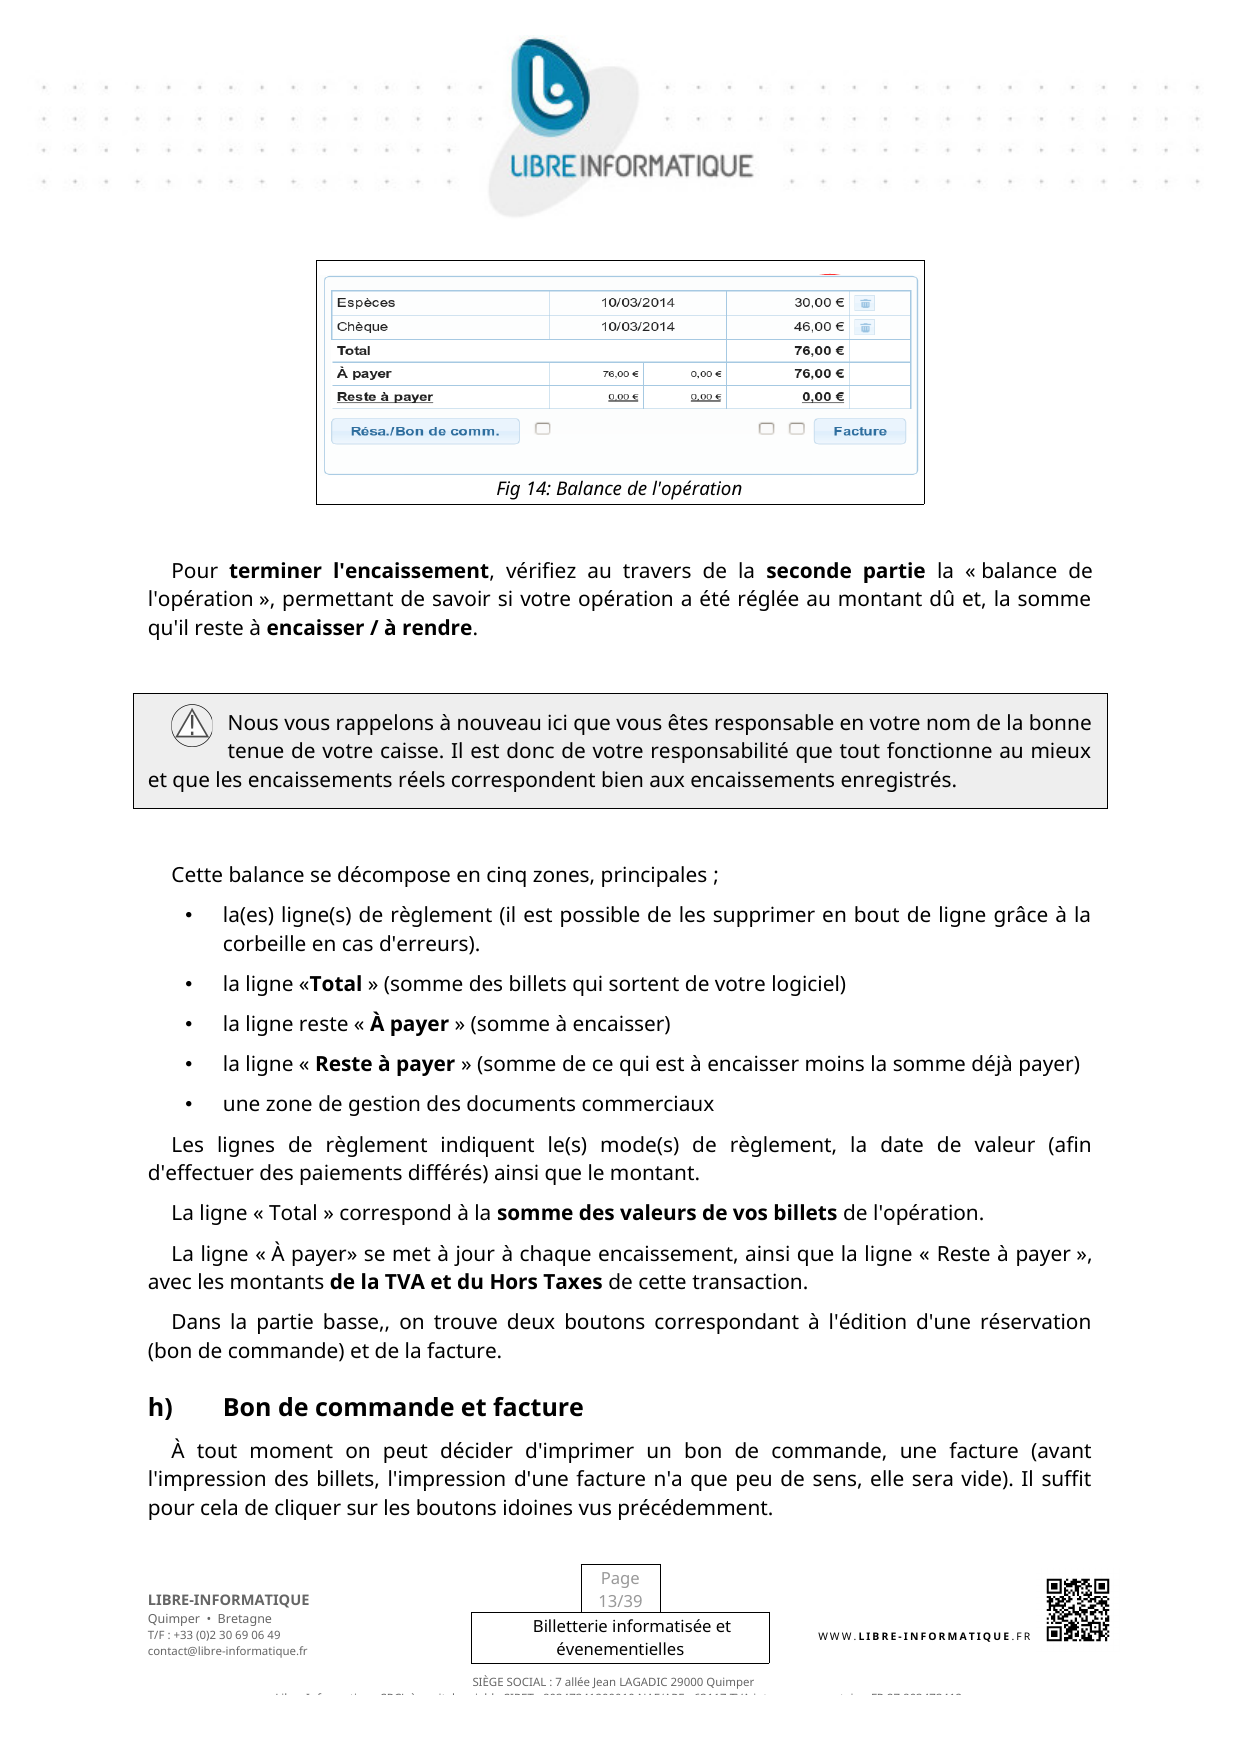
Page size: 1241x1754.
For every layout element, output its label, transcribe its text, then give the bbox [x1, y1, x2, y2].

picture [27, 35, 1213, 220]
text Cette balance se décompose en cinq zones, principales ; [148, 860, 1093, 888]
picture [319, 275, 922, 476]
picture [171, 704, 213, 747]
list la ligne reste « À payer » (somme à encaisser) [185, 1009, 1093, 1038]
picture [1036, 1568, 1120, 1652]
text La ligne « À payer» se met à jour à chaque encaissement, ainsi que la ligne « Reste à payer », avec les montants de la TVA et du Hors Taxes de cette transaction. [148, 1239, 1093, 1296]
text Pour terminer l'encaissement, vérifiez au travers de la seconde partie la « balance de l'opération », permettant de savoir si votre opération a été réglée au montant dû et, la somme qu'il reste à encaisser / à rendre. [148, 556, 1093, 641]
text La ligne « Total » correspond à la somme des valeurs de vos billets de l'opération. [148, 1198, 1093, 1227]
subtitle Bon de commande et facture [148, 1389, 1093, 1423]
text À tout moment on peut décider d'imprimer un bon de commande, une facture (avant l'impression des billets, l'impression d'une facture n'a que peu de sens, elle sera vide). Il suffit pour cela de cliquer sur les boutons idoines vus précédemment. [148, 1436, 1093, 1521]
list une zone de gestion des documents commerciaux [185, 1089, 1093, 1118]
text Dans la partie basse,, on trouve deux boutons correspondant à l'édition d'une réservation (bon de commande) et de la facture. [148, 1307, 1093, 1364]
text Fig 14: Balance de l'opération [319, 476, 921, 501]
list la ligne « Reste à payer » (somme de ce qui est à encaisser moins la somme déjà payer) [185, 1049, 1093, 1078]
text Nous vous rappelons à nouveau ici que vous êtes responsable en votre nom de la bonne tenue de votre caisse. Il est donc de votre responsabilité que tout fonctionne au mieux et que les encaissements réels correspondent bien aux encaissements enregistrés. [134, 694, 1107, 808]
text Les lignes de règlement indiquent le(s) mode(s) de règlement, la date de valeur (afin d'effectuer des paiements différés) ainsi que le montant. [148, 1130, 1093, 1187]
list la ligne «Total » (somme des billets qui sortent de votre logiciel) [185, 969, 1093, 997]
list la(es) ligne(s) de règlement (il est possible de les supprimer en bout de ligne grâce à la corbeille en cas d'erreurs). [185, 900, 1093, 957]
